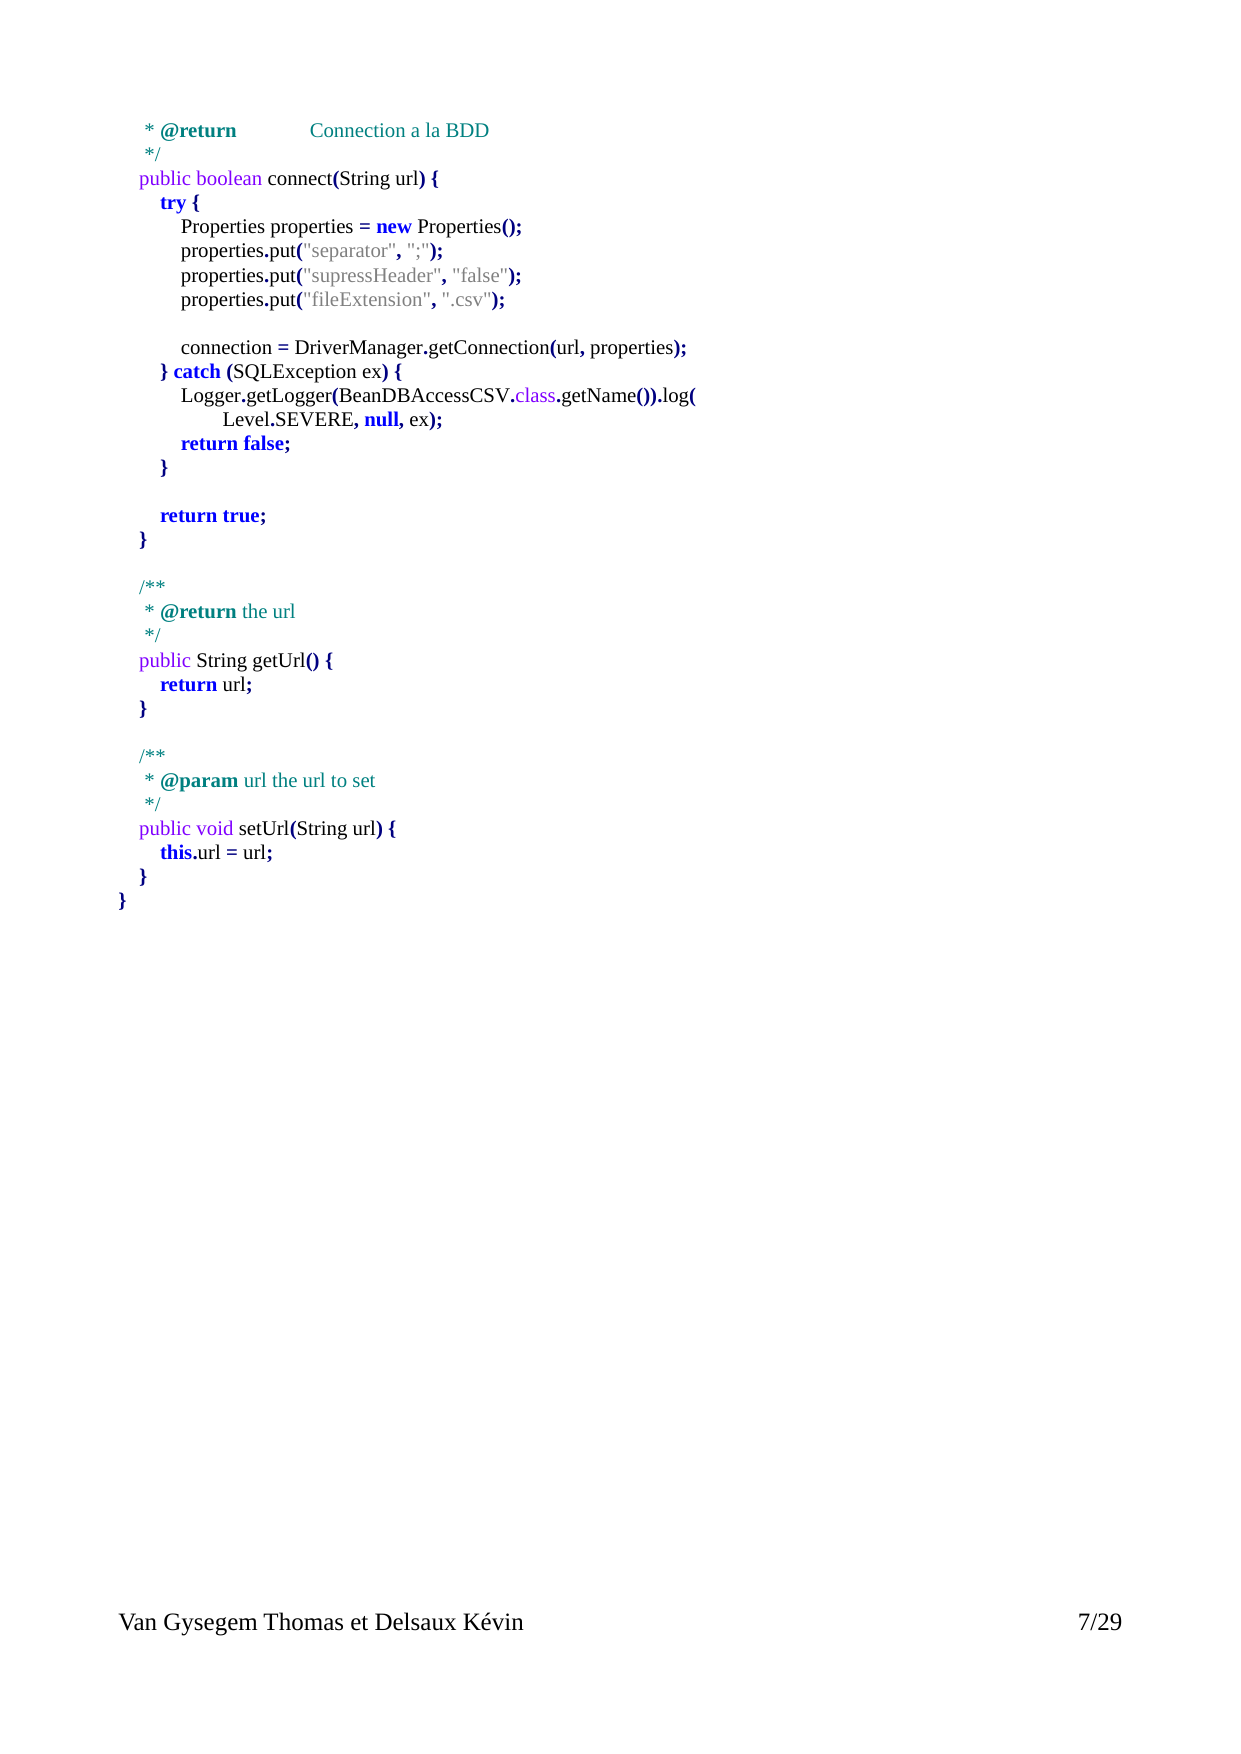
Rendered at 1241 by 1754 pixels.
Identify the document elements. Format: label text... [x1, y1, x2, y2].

text } catch (SQLException ex) { [118, 359, 1122, 383]
text } [118, 888, 1122, 912]
text * @return Connection a la BDD [118, 118, 1122, 142]
text public String getUrl() { [118, 647, 1122, 672]
text public void setUrl(String url) { [118, 816, 1122, 840]
text properties.put("fileExtension", ".csv"); [118, 287, 1122, 311]
text */ [118, 142, 1122, 166]
text try { [118, 190, 1122, 214]
text return url; [118, 672, 1122, 696]
text return true; [118, 503, 1122, 527]
text properties.put("supressHeader", "false"); [118, 262, 1122, 287]
text connection = DriverManager.getConnection(url, properties); [118, 335, 1122, 359]
text */ [118, 792, 1122, 816]
text /** [118, 575, 1122, 599]
text Logger.getLogger(BeanDBAccessCSV.class.getName()).log( [118, 383, 1122, 407]
text } [118, 527, 1122, 551]
text /** [118, 744, 1122, 768]
text } [118, 864, 1122, 888]
text * @return the url [118, 599, 1122, 623]
text Properties properties = new Properties(); [118, 214, 1122, 238]
text */ [118, 623, 1122, 647]
text public boolean connect(String url) { [118, 166, 1122, 190]
text return false; [118, 431, 1122, 455]
text } [118, 455, 1122, 479]
text properties.put("separator", ";"); [118, 238, 1122, 262]
text Level.SEVERE, null, ex); [118, 407, 1122, 431]
text } [118, 696, 1122, 720]
text this.url = url; [118, 840, 1122, 864]
text * @param url the url to set [118, 768, 1122, 792]
